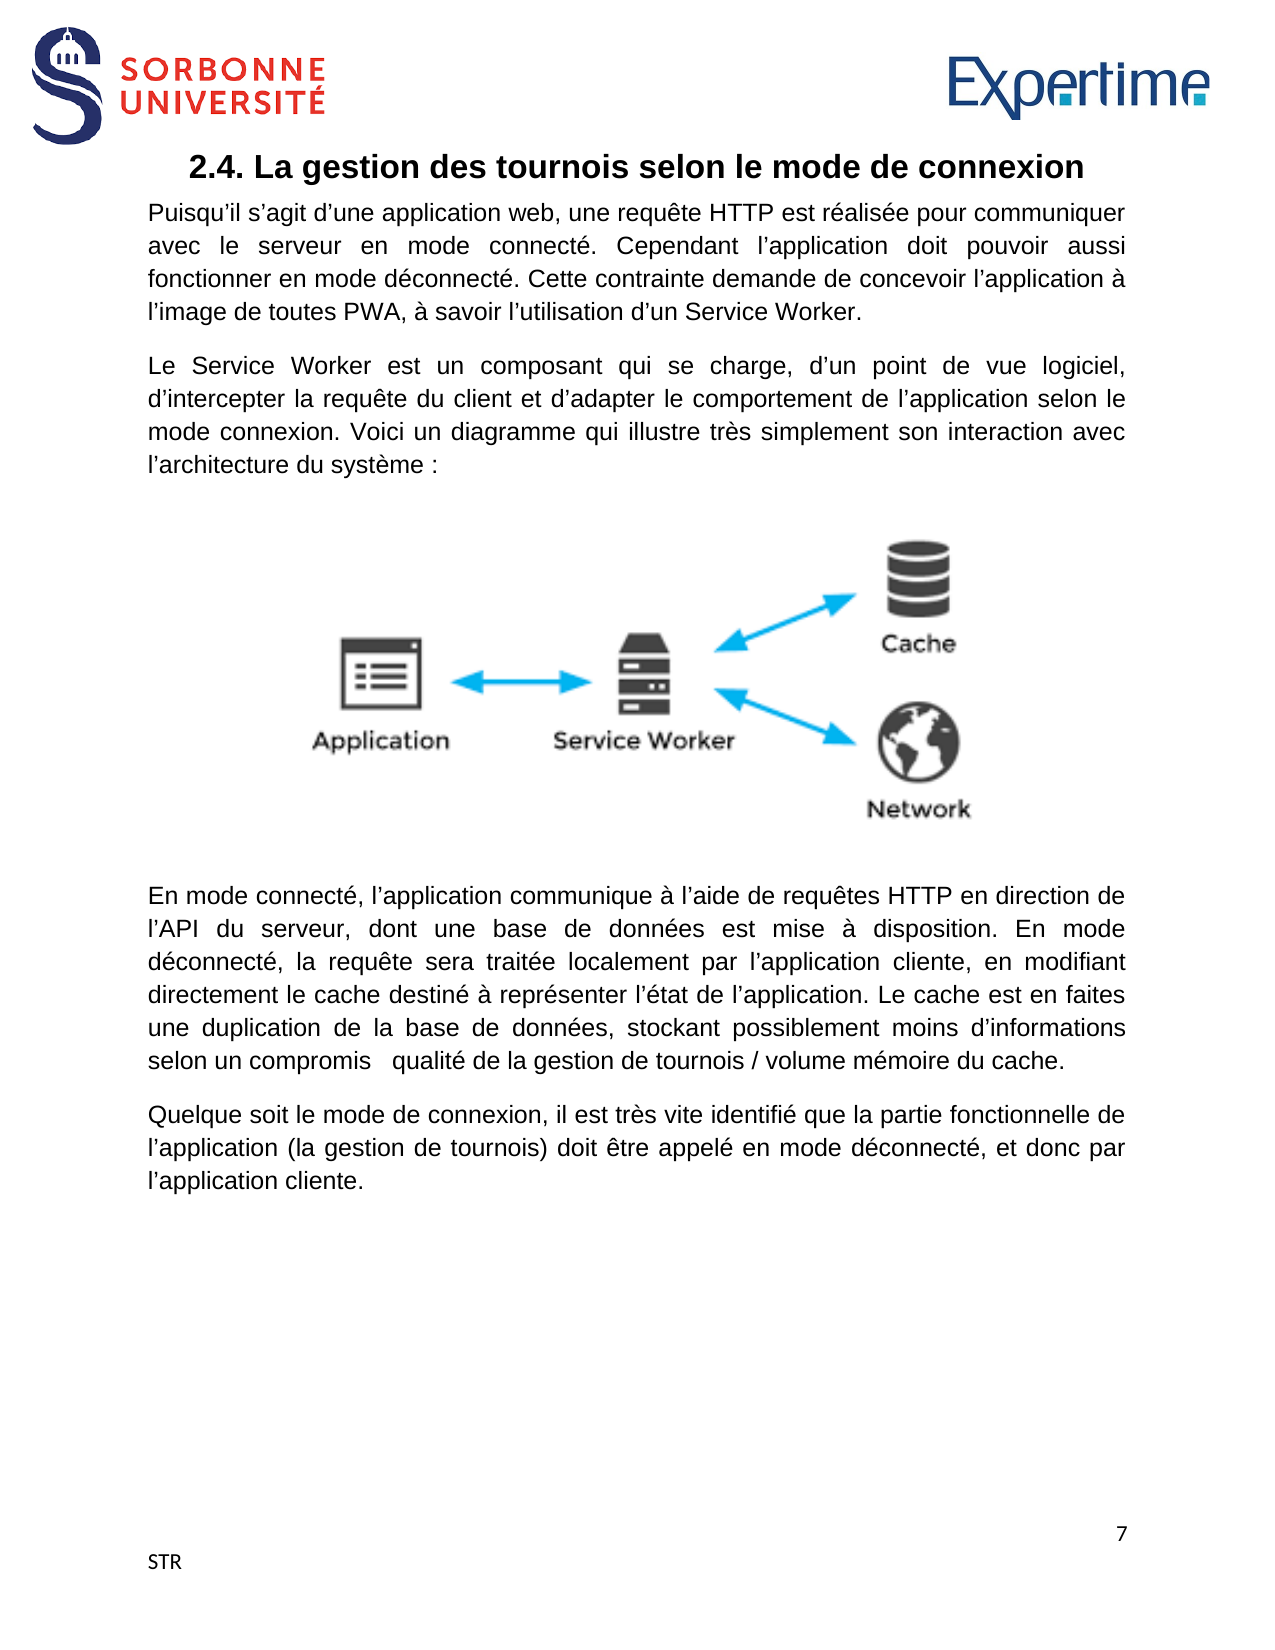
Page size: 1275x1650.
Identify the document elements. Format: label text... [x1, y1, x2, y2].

picture [31, 26, 325, 145]
text En mode connecté, l’application communique à l’aide de requêtes HTTP en direction de l’API du serveur, dont une base de données est mise à disposition. En mode déconnecté, la requête sera traitée localement par l’application cliente, en modifiant directement le cache destiné à représenter l’état de l’application. Le cache est en faites une duplication de la base de données, stockant possiblement moins d’informations selon un compromis qualité de la gestion de tournois / volume mémoire du cache. [148, 881, 1127, 1074]
text Puisqu’il s’agit d’une application web, une requête HTTP est réalisée pour communiquer avec le serveur en mode connecté. Cependant l’application doit pouvoir aussi fonctionner en mode déconnecté. Cette contrainte demande de concevoir l’application à l’image de toutes PWA, à savoir l’utilisation d’un Service Worker. [148, 198, 1127, 326]
text Quelque soit le mode de connexion, il est très vite identifié que la partie fonctionnelle de l’application (la gestion de tournois) doit être appelé en mode déconnecté, et donc par l’application cliente. [148, 1099, 1127, 1194]
subtitle La gestion des tournois selon le mode de connexion [189, 148, 1127, 186]
picture [280, 498, 1001, 842]
picture [945, 52, 1210, 120]
text Le Service Worker est un composant qui se charge, d’un point de vue logiciel, d’intercepter la requête du client et d’adapter le comportement de l’application selon le mode connexion. Voici un diagramme qui illustre très simplement son interaction avec l’architecture du système : [148, 351, 1127, 478]
